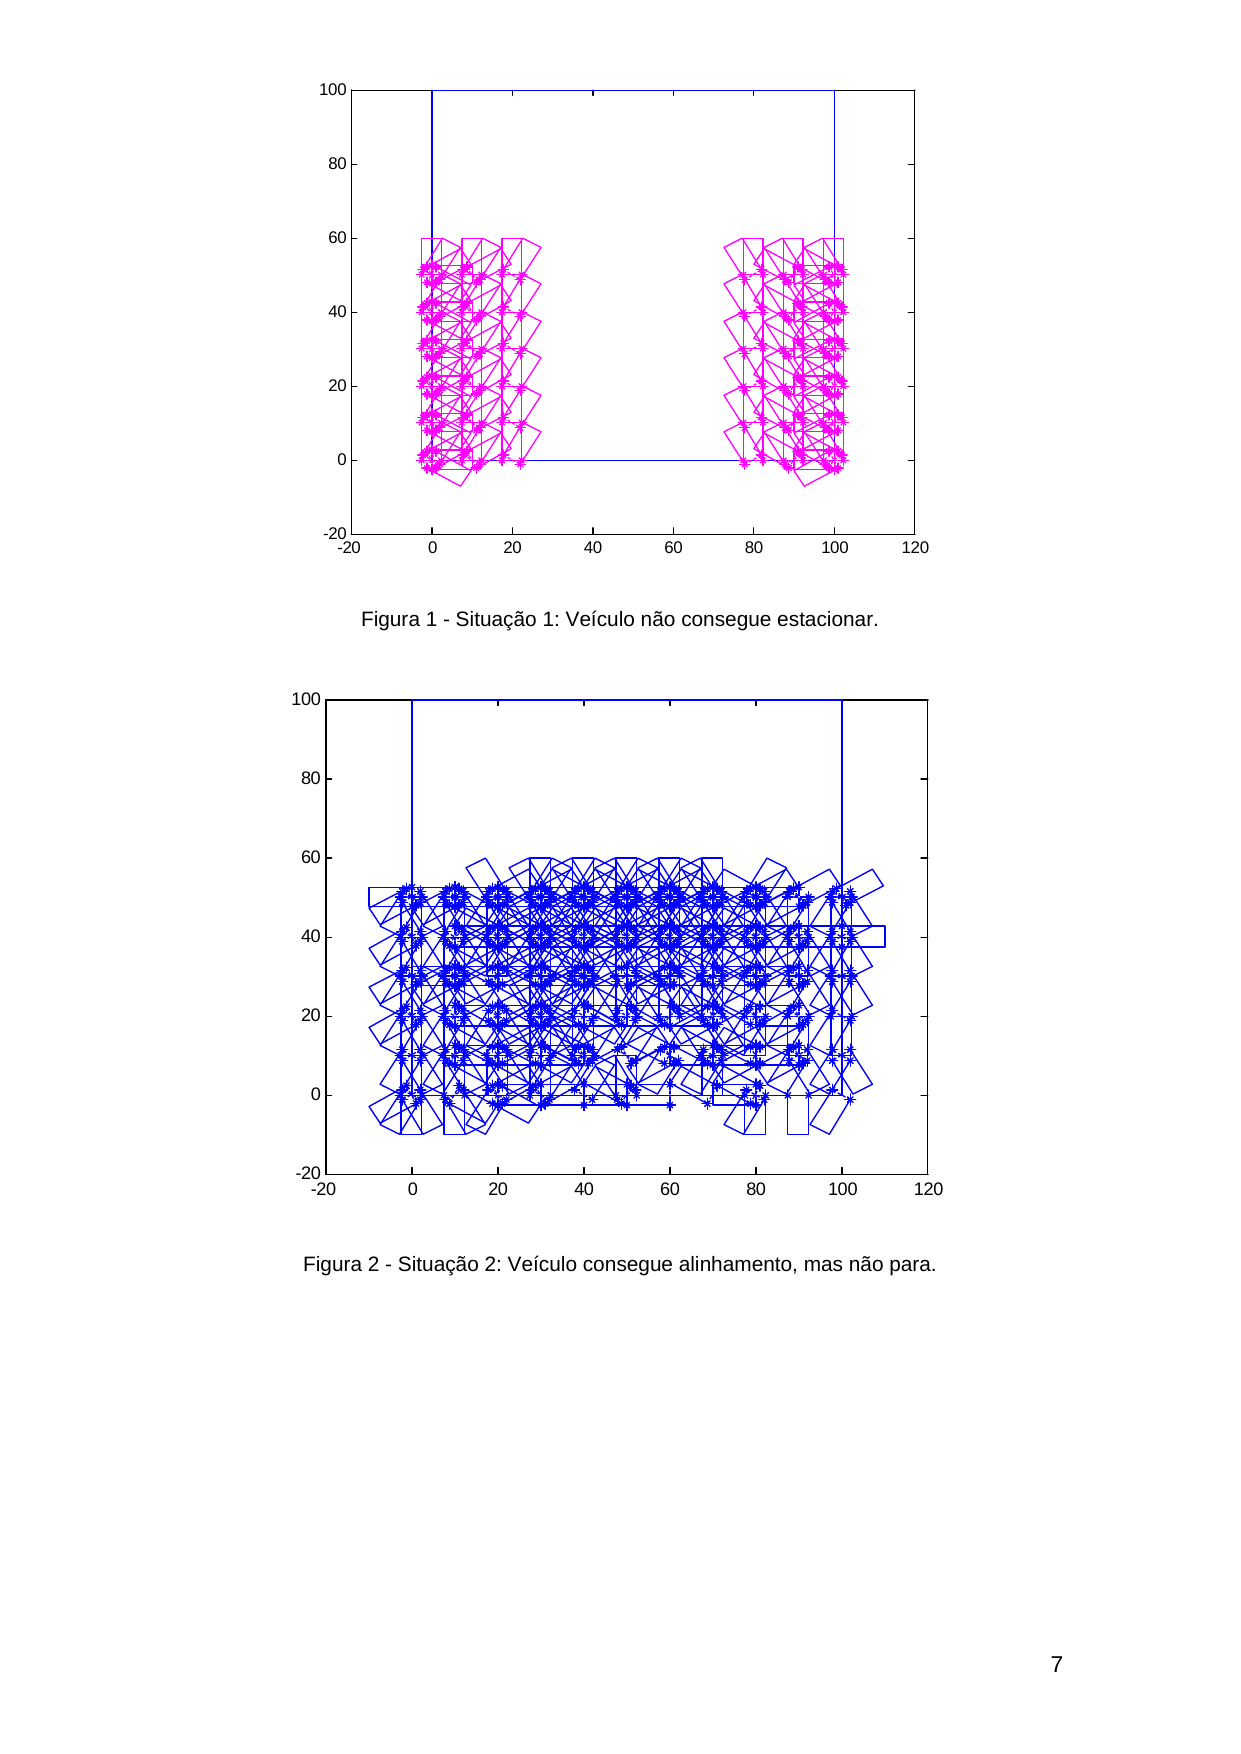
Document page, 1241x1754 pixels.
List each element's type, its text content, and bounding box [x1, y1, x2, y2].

text Figura 2 - Situação 2: Veículo consegue alinhamento, mas não para. [177, 1251, 1063, 1275]
text Figura 1 - Situação 1: Veículo não consegue estacionar. [177, 607, 1063, 631]
